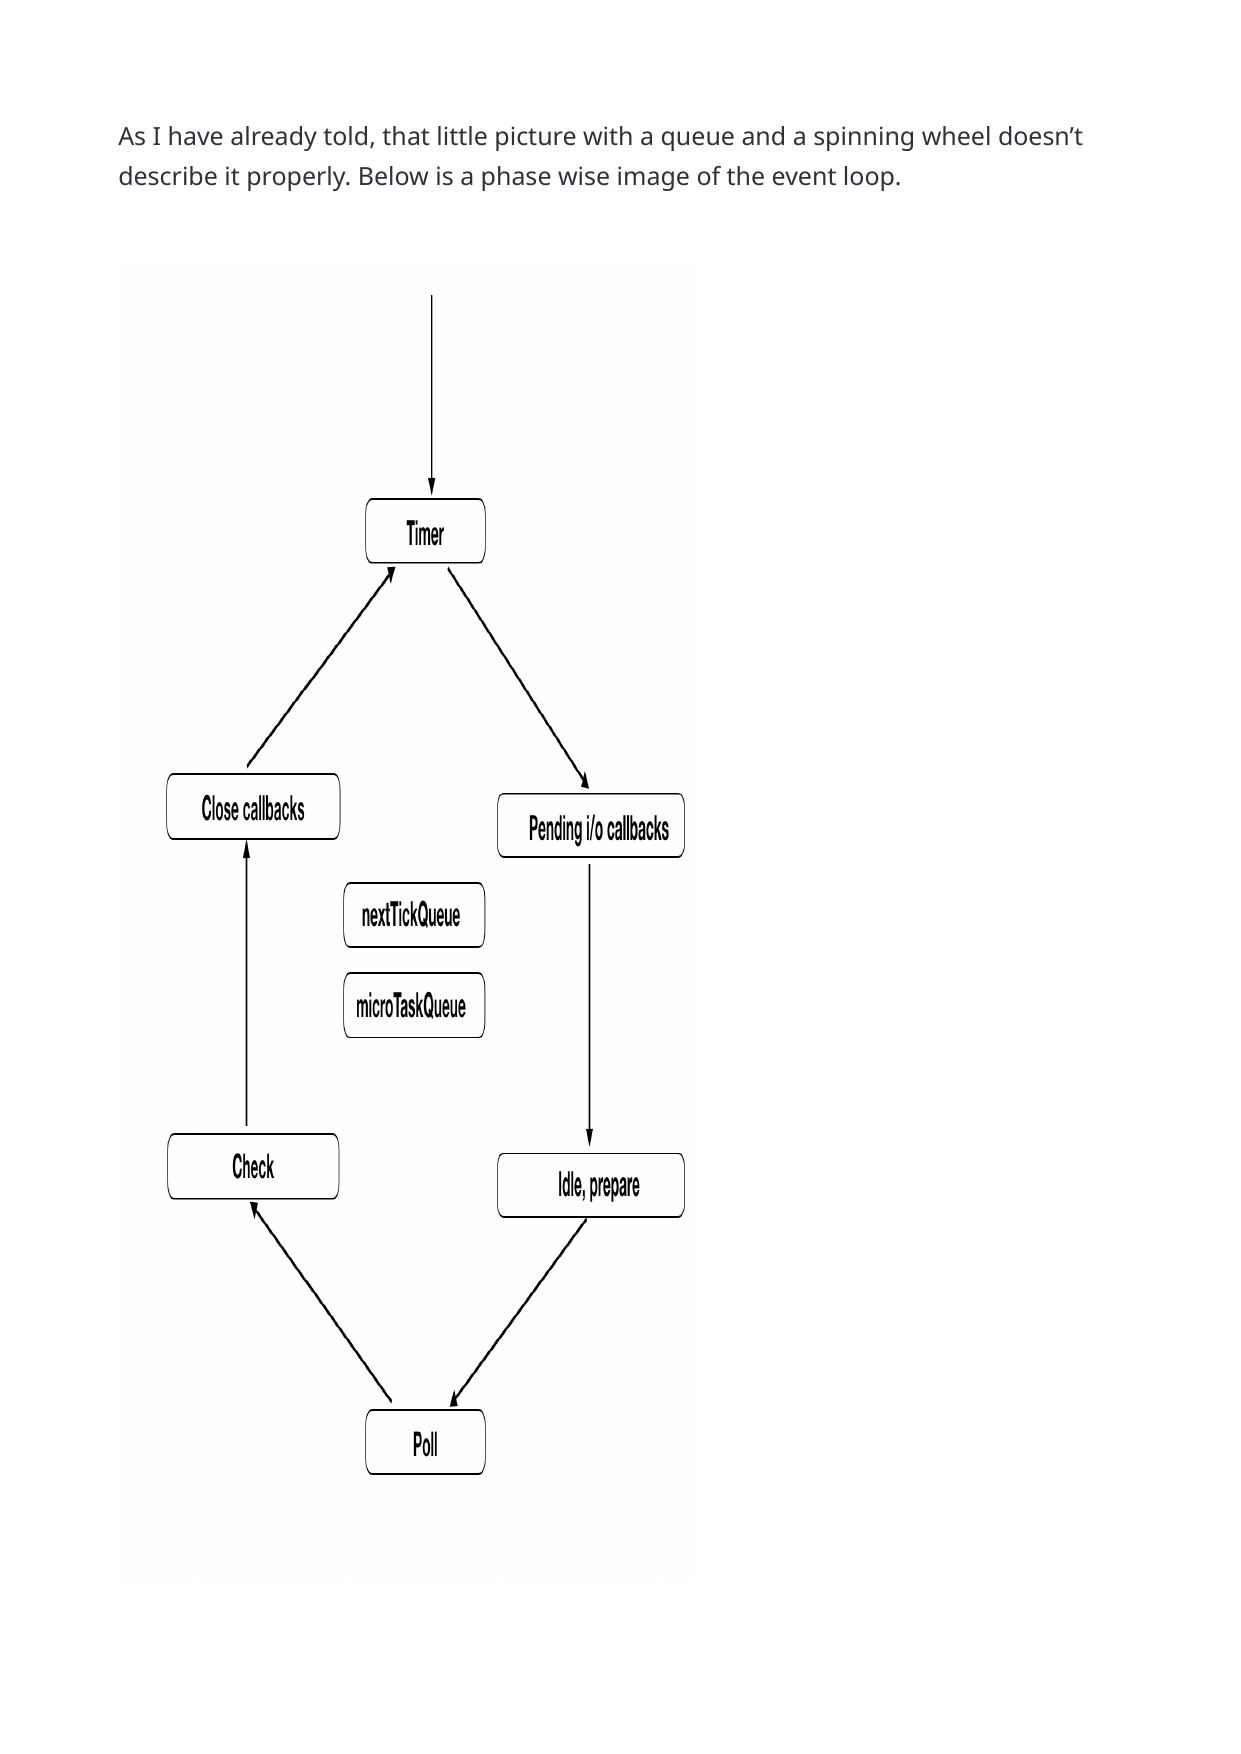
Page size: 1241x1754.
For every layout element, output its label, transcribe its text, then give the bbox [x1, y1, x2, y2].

text As I have already told, that little picture with a queue and a spinning wheel doesn’t describe it properly. Below is a phase wise image of the event loop. [118, 118, 1122, 193]
picture [118, 262, 694, 1582]
